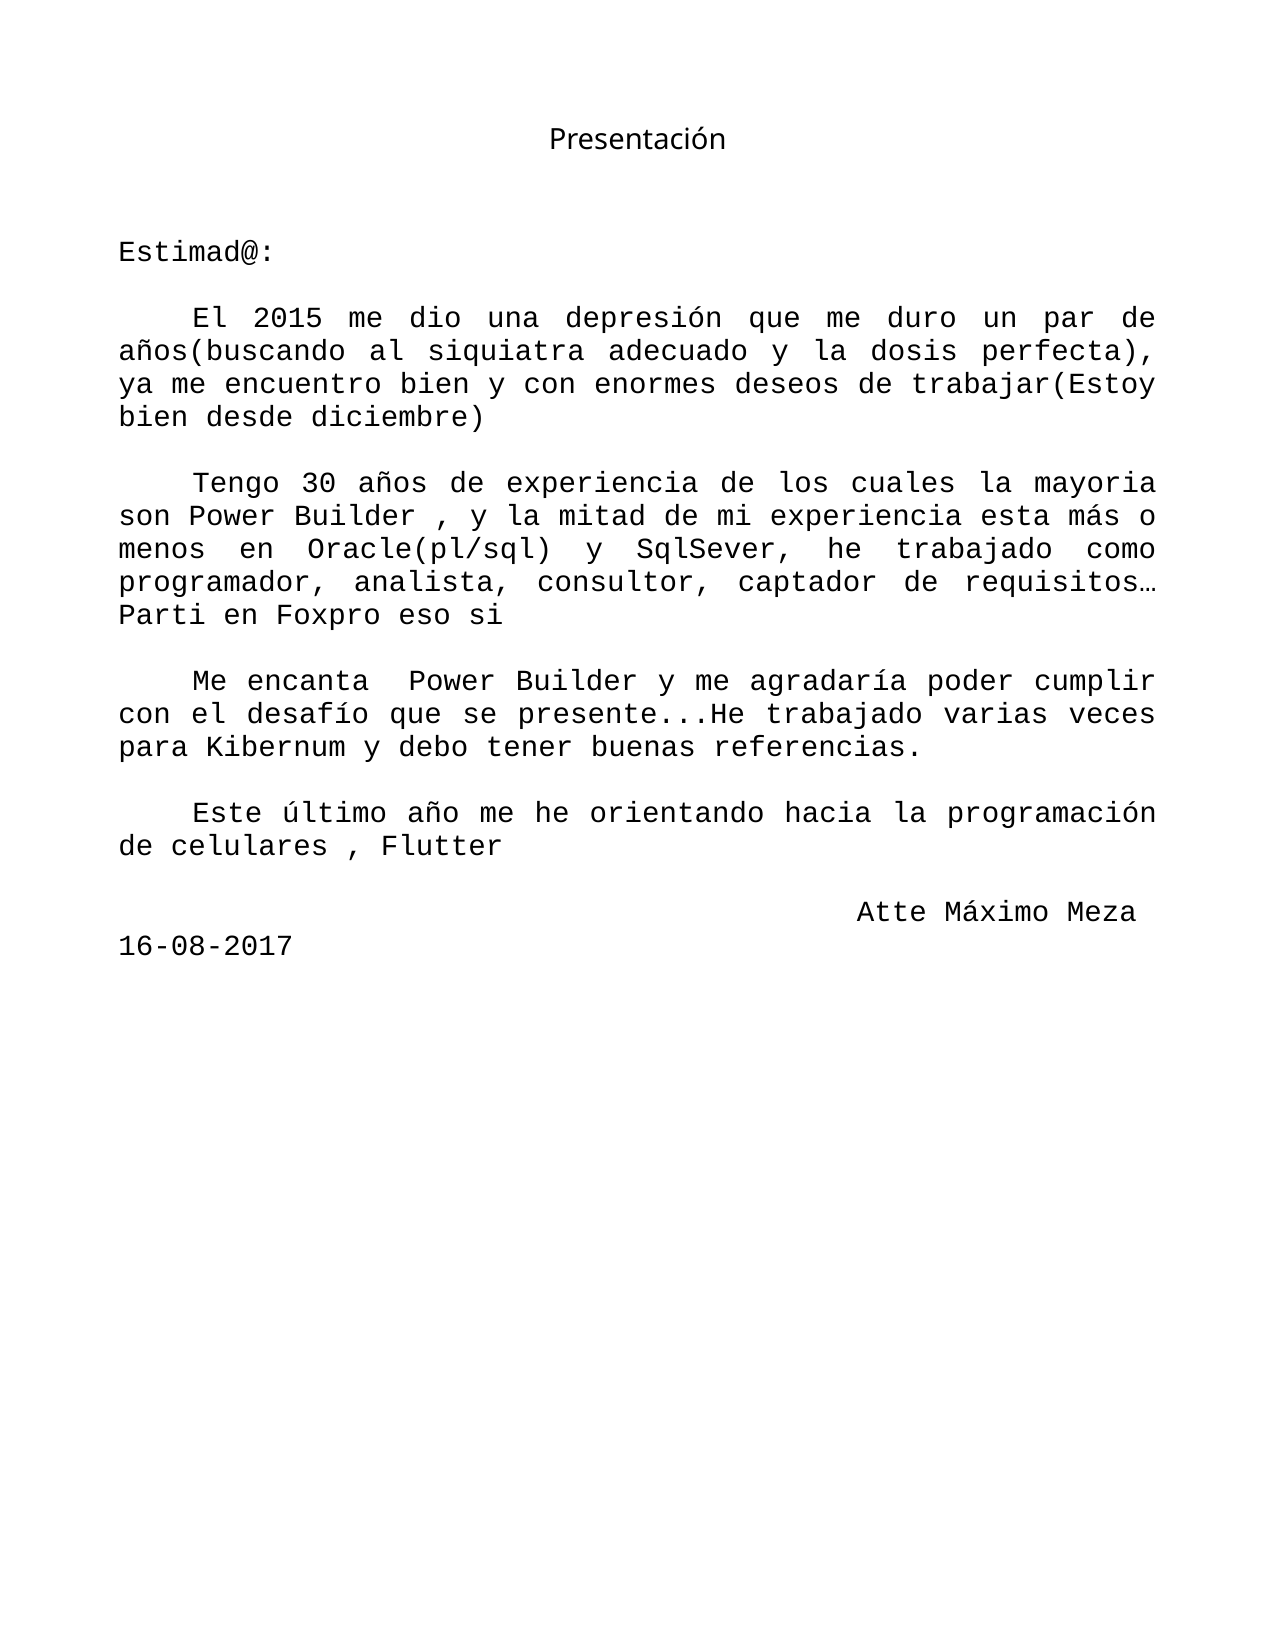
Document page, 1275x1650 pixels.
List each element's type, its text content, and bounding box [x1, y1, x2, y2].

text Presentación [118, 118, 1157, 158]
text Me encanta Power Builder y me agradaría poder cumplir con el desafío que se presente...He trabajado varias veces para Kibernum y debo tener buenas referencias. [118, 666, 1157, 766]
text Este último año me he orientando hacia la programación de celulares , Flutter [118, 798, 1157, 864]
text El 2015 me dio una depresión que me duro un par de años(buscando al siquiatra adecuado y la dosis perfecta), ya me encuentro bien y con enormes deseos de trabajar(Estoy bien desde diciembre) [118, 303, 1157, 435]
text Estimad@: [118, 237, 1157, 270]
text 16-08-2017 [118, 931, 1157, 964]
text Atte Máximo Meza [118, 898, 1157, 931]
text Tengo 30 años de experiencia de los cuales la mayoria son Power Builder , y la mitad de mi experiencia esta más o menos en Oracle(pl/sql) y SqlSever, he trabajado como programador, analista, consultor, captador de requisitos…Parti en Foxpro eso si [118, 468, 1157, 633]
